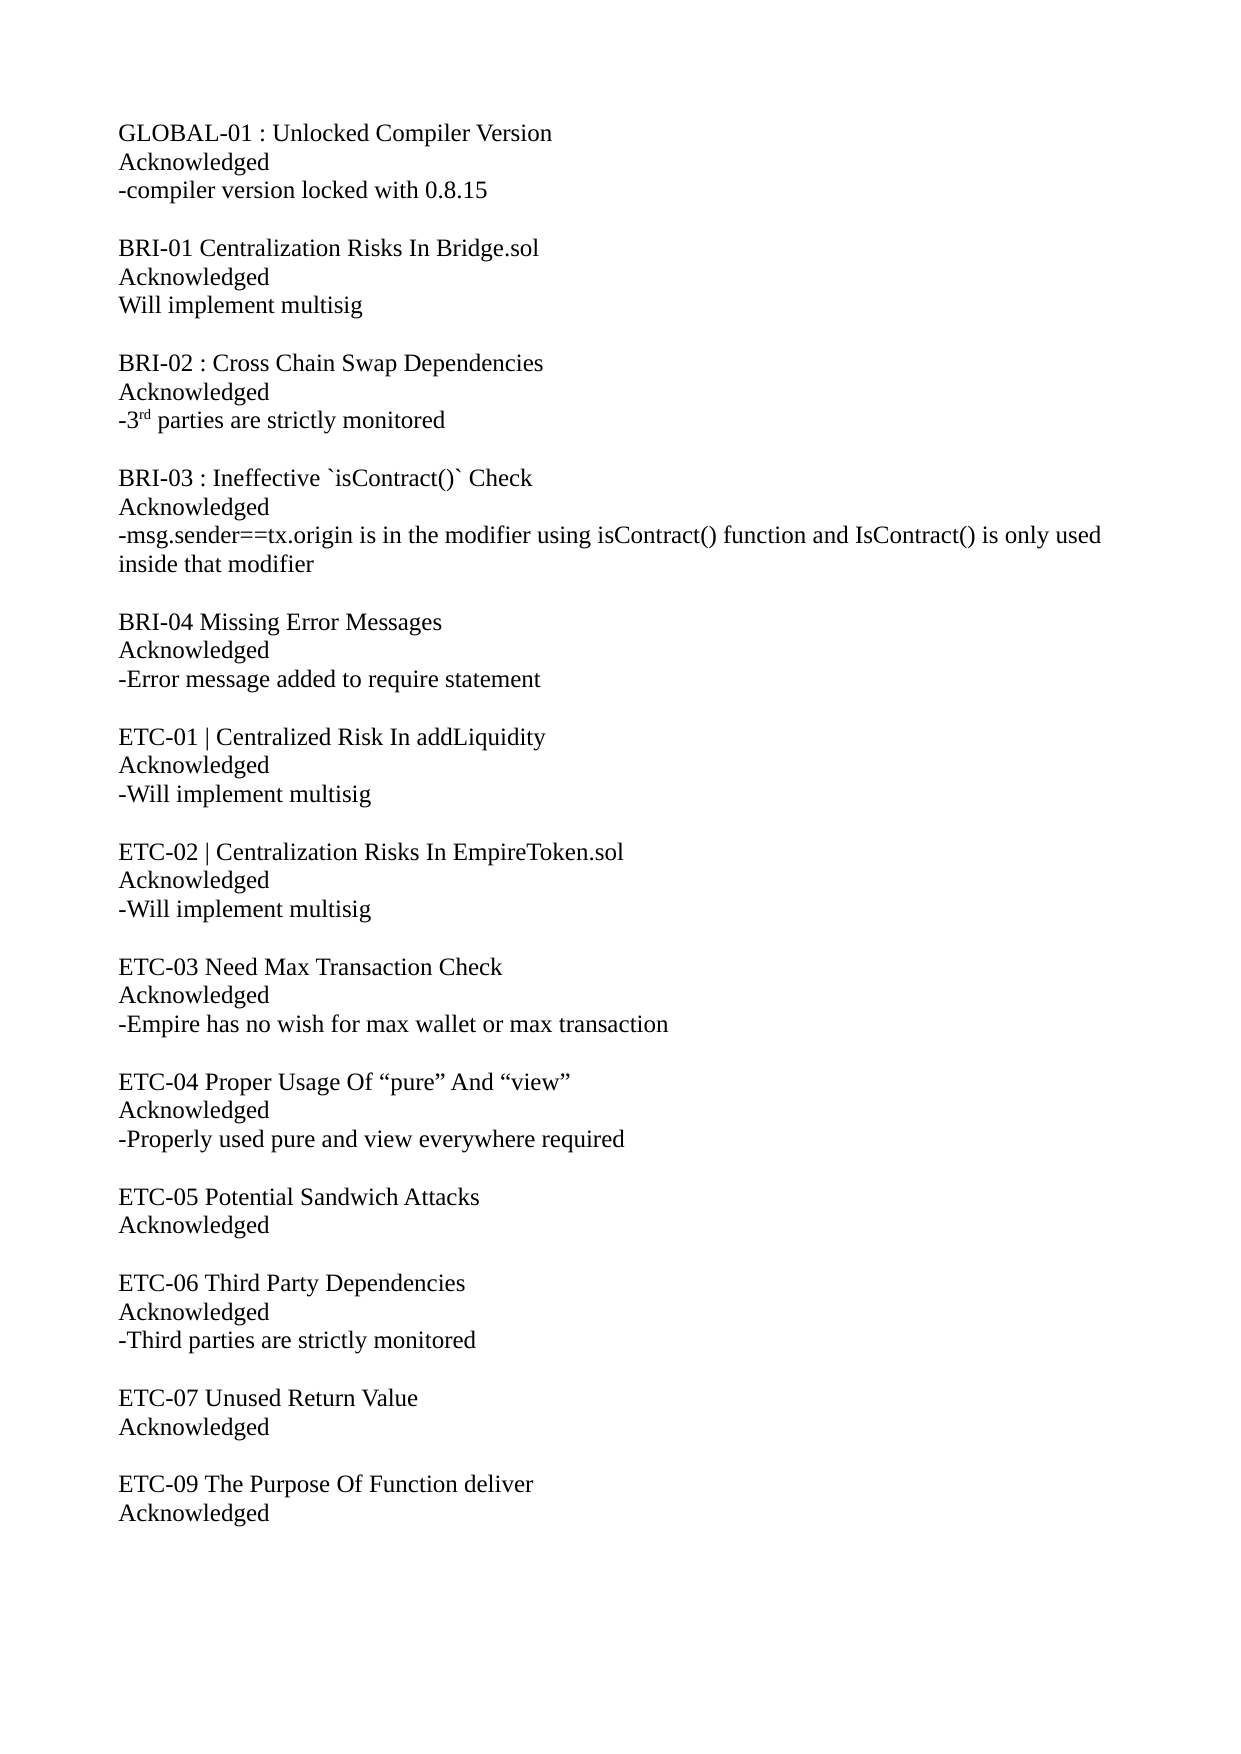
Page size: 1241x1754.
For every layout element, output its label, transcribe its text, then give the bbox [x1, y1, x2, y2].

text ETC-03 Need Max Transaction Check [118, 952, 1122, 981]
text BRI-02 : Cross Chain Swap Dependencies [118, 348, 1122, 377]
text -Error message added to require statement [118, 664, 1122, 693]
text ETC-06 Third Party Dependencies [118, 1268, 1122, 1297]
text -Empire has no wish for max wallet or max transaction [118, 1009, 1122, 1038]
text -msg.sender==tx.origin is in the modifier using isContract() function and IsContract() is only used inside that modifier [118, 521, 1122, 578]
text BRI-01 Centralization Risks In Bridge.sol [118, 233, 1122, 262]
text Acknowledged [118, 636, 1122, 664]
text ETC-02 | Centralization Risks In EmpireToken.sol [118, 837, 1122, 866]
text -3rd parties are strictly monitored [118, 406, 1122, 434]
text Acknowledged [118, 377, 1122, 406]
text Acknowledged [118, 981, 1122, 1009]
text ETC-04 Proper Usage Of “pure” And “view” [118, 1067, 1122, 1096]
text Acknowledged [118, 492, 1122, 521]
text ETC-01 | Centralized Risk In addLiquidity [118, 722, 1122, 751]
text -Will implement multisig [118, 779, 1122, 808]
text Acknowledged [118, 1412, 1122, 1441]
text -Properly used pure and view everywhere required [118, 1124, 1122, 1153]
text BRI-04 Missing Error Messages [118, 607, 1122, 636]
text Acknowledged [118, 866, 1122, 894]
text Acknowledged [118, 1096, 1122, 1124]
text Acknowledged [118, 1211, 1122, 1239]
text Acknowledged [118, 1297, 1122, 1326]
text -Third parties are strictly monitored [118, 1326, 1122, 1354]
text ETC-07 Unused Return Value [118, 1383, 1122, 1412]
text Acknowledged [118, 1498, 1122, 1527]
text Acknowledged Will implement multisig [118, 262, 1122, 319]
text ETC-09 The Purpose Of Function deliver [118, 1469, 1122, 1498]
text -Will implement multisig [118, 894, 1122, 923]
text BRI-03 : Ineffective `isContract()` Check [118, 463, 1122, 492]
text GLOBAL-01 : Unlocked Compiler Version Acknowledged [118, 118, 1122, 176]
text Acknowledged [118, 751, 1122, 779]
text -compiler version locked with 0.8.15 [118, 176, 1122, 204]
text ETC-05 Potential Sandwich Attacks [118, 1182, 1122, 1211]
